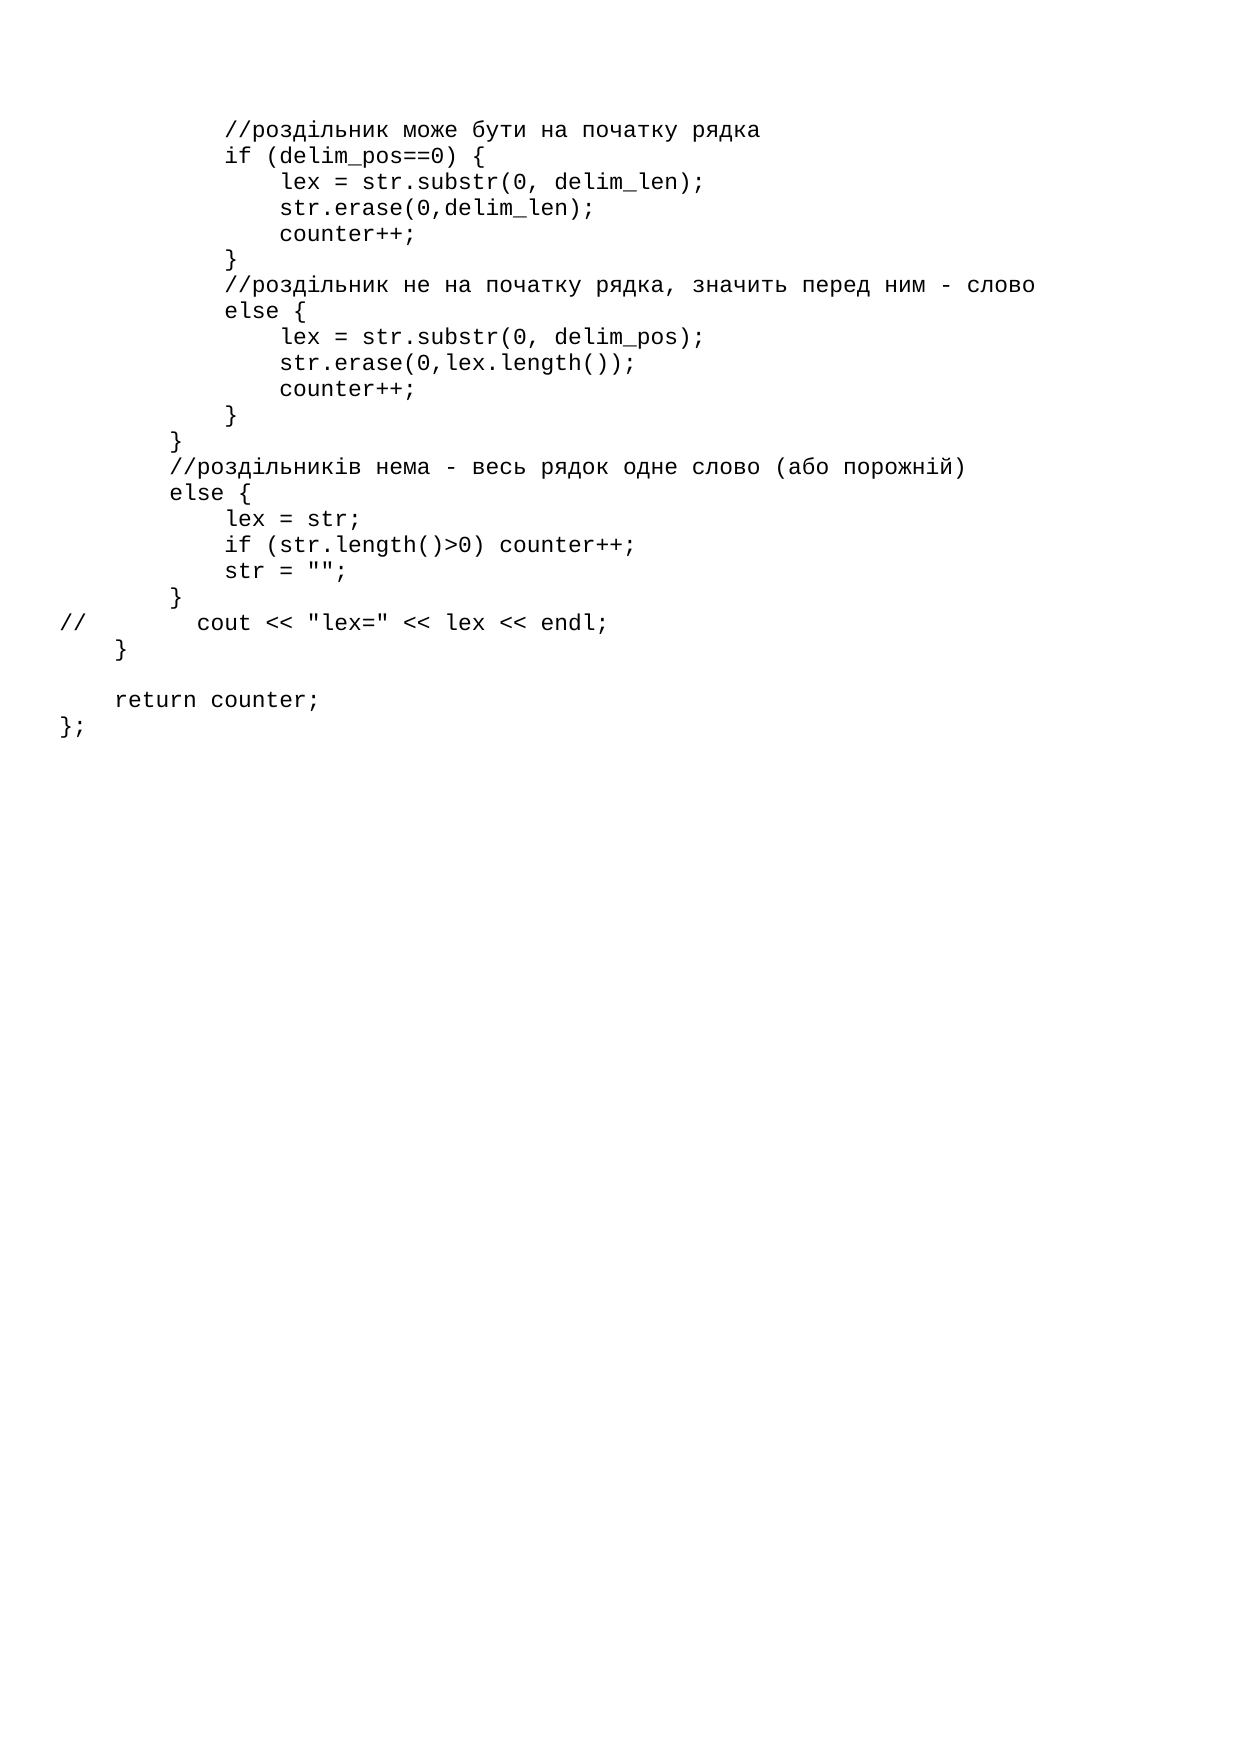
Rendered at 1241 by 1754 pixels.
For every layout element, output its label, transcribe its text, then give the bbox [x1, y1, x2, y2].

text lex = str.substr(0, delim_len); [59, 170, 1181, 196]
text lex = str.substr(0, delim_pos); [59, 326, 1181, 352]
text if (str.length()>0) counter++; [59, 533, 1181, 559]
text counter++; [59, 377, 1181, 403]
text //роздільник може бути на початку рядка [59, 118, 1181, 144]
text if (delim_pos==0) { [59, 144, 1181, 170]
text str = ""; [59, 559, 1181, 585]
text //роздільників нема - весь рядок одне слово (або порожній) [59, 455, 1181, 481]
text } [59, 248, 1181, 274]
text else { [59, 481, 1181, 507]
text // cout << "lex=" << lex << endl; [59, 611, 1181, 637]
text //роздільник не на початку рядка, значить перед ним - слово [59, 274, 1181, 300]
text lex = str; [59, 507, 1181, 533]
text }; [59, 715, 1181, 741]
text } [59, 585, 1181, 611]
text } [59, 403, 1181, 429]
text str.erase(0,lex.length()); [59, 352, 1181, 377]
text counter++; [59, 222, 1181, 248]
text } [59, 637, 1181, 663]
text } [59, 429, 1181, 455]
text else { [59, 300, 1181, 326]
text str.erase(0,delim_len); [59, 196, 1181, 222]
text return counter; [59, 689, 1181, 715]
